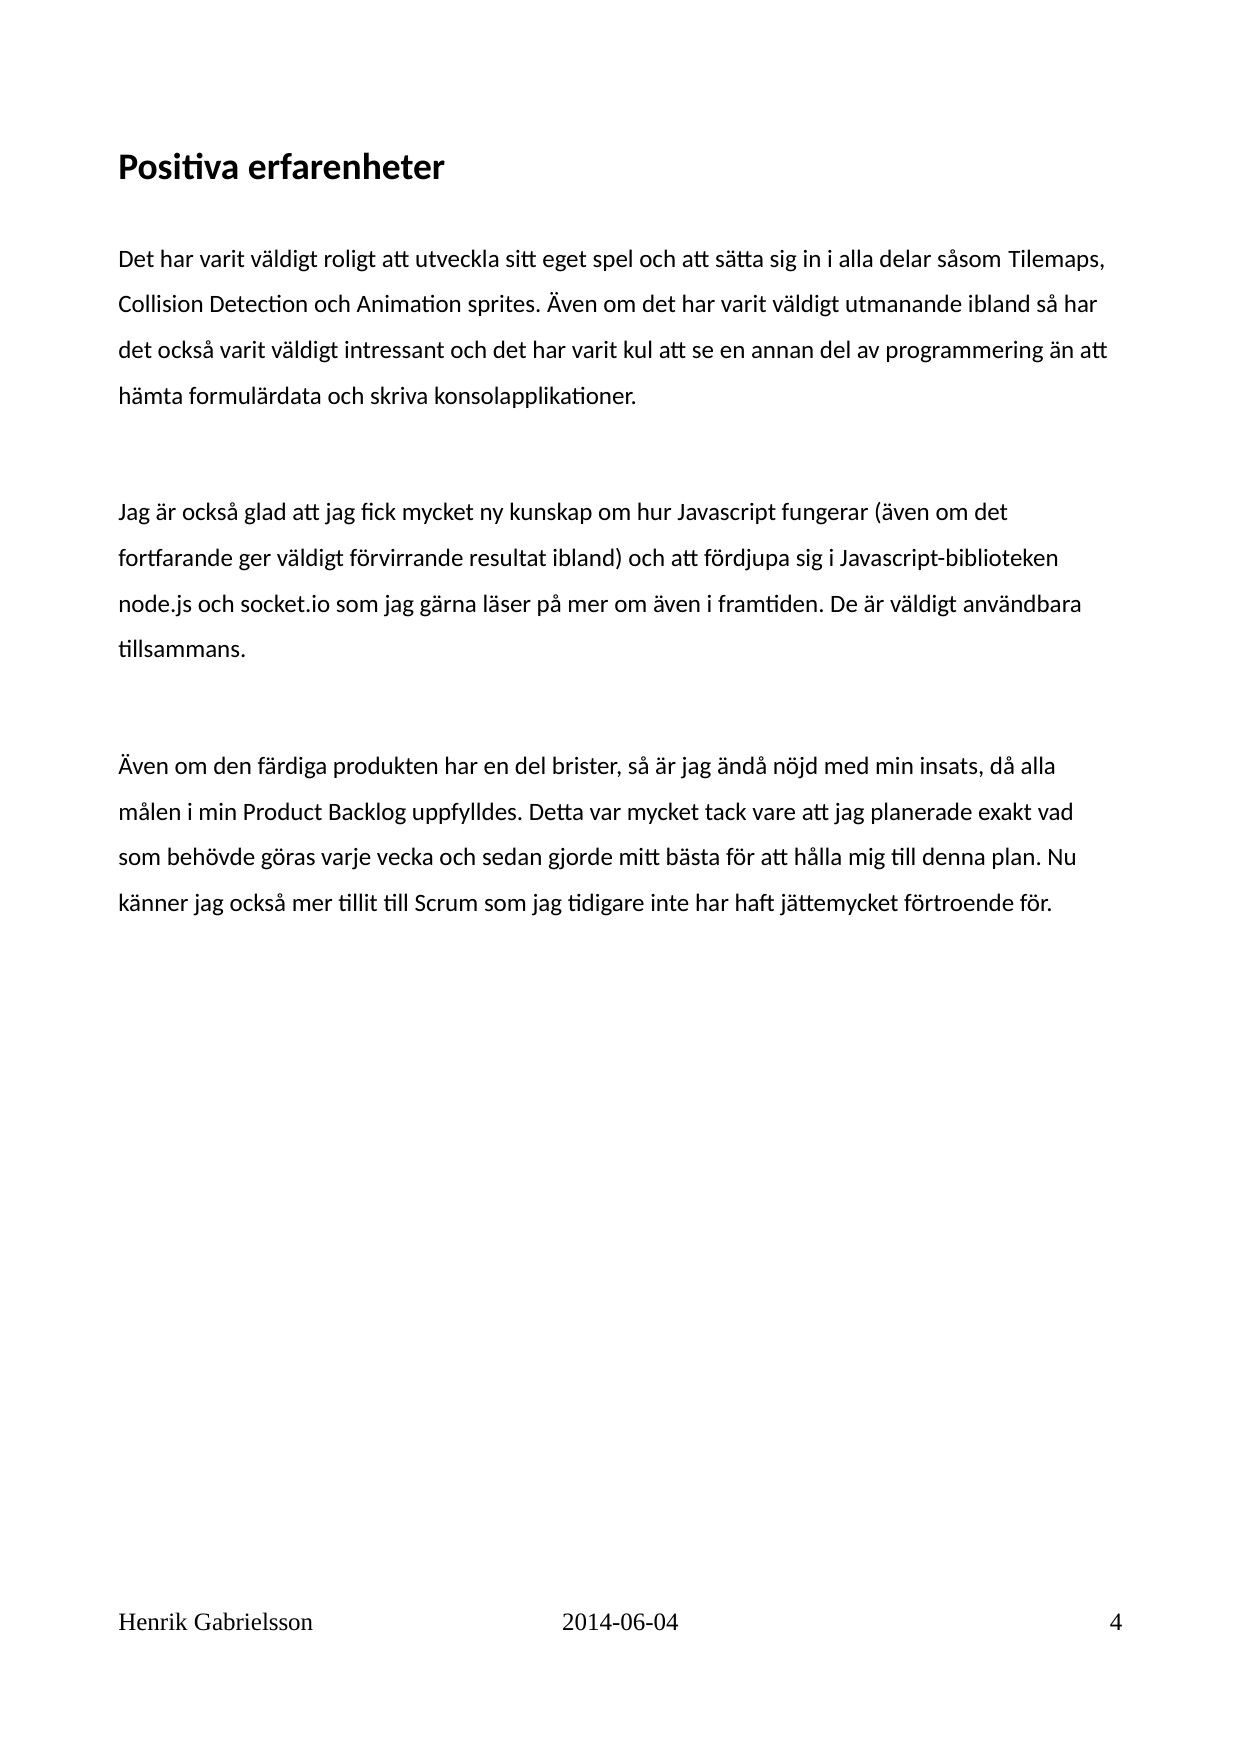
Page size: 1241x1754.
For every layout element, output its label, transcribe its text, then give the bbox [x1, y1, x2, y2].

text Det har varit väldigt roligt att utveckla sitt eget spel och att sätta sig in i alla delar såsom Tilemaps, Collision Detection och Animation sprites. Även om det har varit väldigt utmanande ibland så har det också varit väldigt intressant och det har varit kul att se en annan del av programmering än att hämta formulärdata och skriva konsolapplikationer. [118, 243, 1122, 410]
text Jag är också glad att jag fick mycket ny kunskap om hur Javascript fungerar (även om det fortfarande ger väldigt förvirrande resultat ibland) och att fördjupa sig i Javascript-biblioteken node.js och socket.io som jag gärna läser på mer om även i framtiden. De är väldigt användbara tillsammans. [118, 496, 1122, 664]
text Även om den färdiga produkten har en del brister, så är jag ändå nöjd med min insats, då alla målen i min Product Backlog uppfylldes. Detta var mycket tack vare att jag planerade exakt vad som behövde göras varje vecka och sedan gjorde mitt bästa för att hålla mig till denna plan. Nu känner jag också mer tillit till Scrum som jag tidigare inte har haft jättemycket förtroende för. [118, 750, 1122, 918]
subtitle Positiva erfarenheter [118, 143, 1122, 189]
